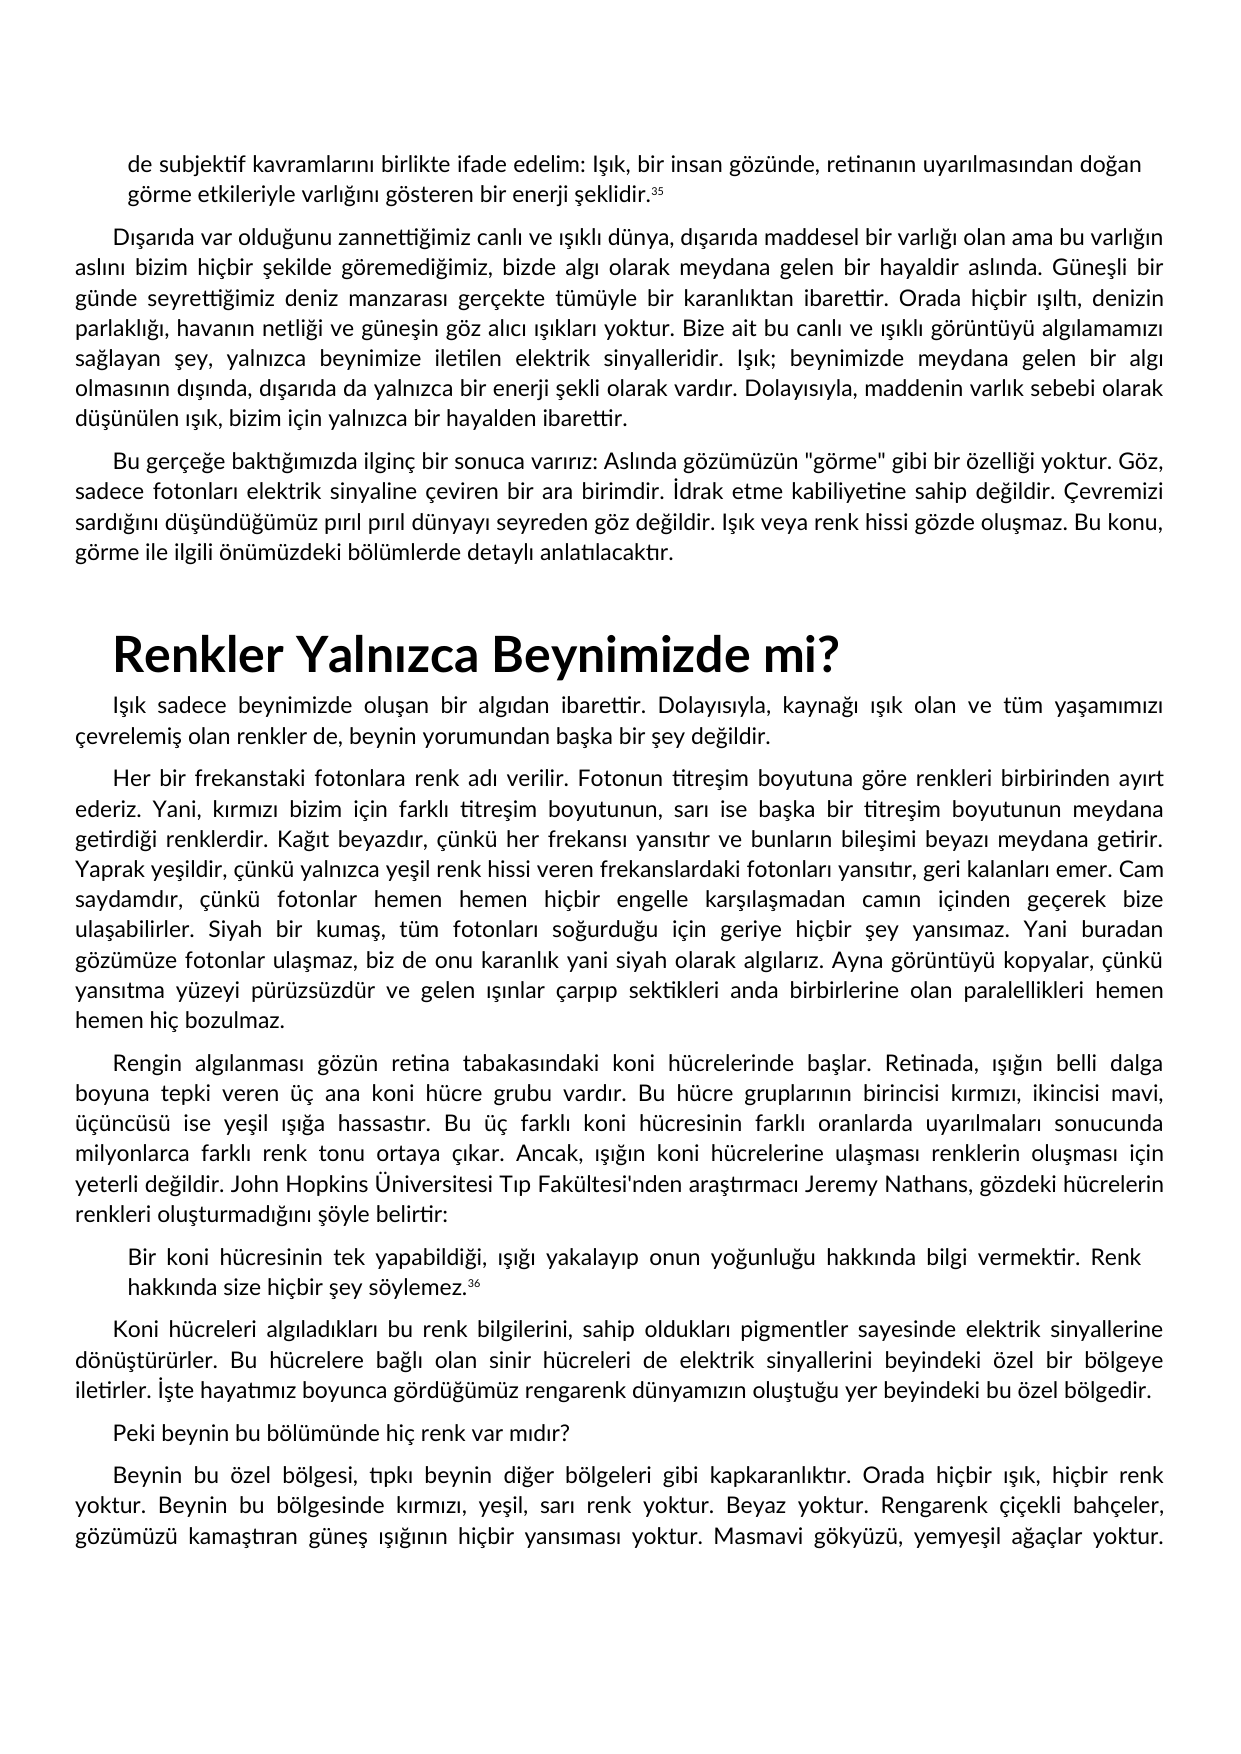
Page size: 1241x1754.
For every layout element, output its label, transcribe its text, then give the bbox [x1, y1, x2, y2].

subtitle Renkler Yalnızca Beynimizde mi? [112, 623, 1165, 683]
text Dışarıda var olduğunu zannettiğimiz canlı ve ışıklı dünya, dışarıda maddesel bir varlığı olan ama bu varlığın aslını bizim hiçbir şekilde göremediğimiz, bizde algı olarak meydana gelen bir hayaldir aslında. Güneşli bir günde seyrettiğimiz deniz manzarası gerçekte tümüyle bir karanlıktan ibarettir. Orada hiçbir ışıltı, denizin parlaklığı, havanın netliği ve güneşin göz alıcı ışıkları yoktur. Bize ait bu canlı ve ışıklı görüntüyü algılamamızı sağlayan şey, yalnızca beynimize iletilen elektrik sinyalleridir. Işık; beynimizde meydana gelen bir algı olmasının dışında, dışarıda da yalnızca bir enerji şekli olarak vardır. Dolayısıyla, maddenin varlık sebebi olarak düşünülen ışık, bizim için yalnızca bir hayalden ibarettir. [75, 223, 1165, 432]
text Her bir frekanstaki fotonlara renk adı verilir. Fotonun titreşim boyutuna göre renkleri birbirinden ayırt ederiz. Yani, kırmızı bizim için farklı titreşim boyutunun, sarı ise başka bir titreşim boyutunun meydana getirdiği renklerdir. Kağıt beyazdır, çünkü her frekansı yansıtır ve bunların bileşimi beyazı meydana getirir. Yaprak yeşildir, çünkü yalnızca yeşil renk hissi veren frekanslardaki fotonları yansıtır, geri kalanları emer. Cam saydamdır, çünkü fotonlar hemen hemen hiçbir engelle karşılaşmadan camın içinden geçerek bize ulaşabilirler. Siyah bir kumaş, tüm fotonları soğurduğu için geriye hiçbir şey yansımaz. Yani buradan gözümüze fotonlar ulaşmaz, biz de onu karanlık yani siyah olarak algılarız. Ayna görüntüyü kopyalar, çünkü yansıtma yüzeyi pürüzsüzdür ve gelen ışınlar çarpıp sektikleri anda birbirlerine olan paralellikleri hemen hemen hiç bozulmaz. [75, 764, 1165, 1033]
text de subjektif kavramlarını birlikte ifade edelim: Işık, bir insan gözünde, retinanın uyarılmasından doğan görme etkileriyle varlığını gösteren bir enerji şeklidir.35 [127, 150, 1143, 208]
text Rengin algılanması gözün retina tabakasındaki koni hücrelerinde başlar. Retinada, ışığın belli dalga boyuna tepki veren üç ana koni hücre grubu vardır. Bu hücre gruplarının birincisi kırmızı, ikincisi mavi, üçüncüsü ise yeşil ışığa hassastır. Bu üç farklı koni hücresinin farklı oranlarda uyarılmaları sonucunda milyonlarca farklı renk tonu ortaya çıkar. Ancak, ışığın koni hücrelerine ulaşması renklerin oluşması için yeterli değildir. John Hopkins Üniversitesi Tıp Fakültesi'nden araştırmacı Jeremy Nathans, gözdeki hücrelerin renkleri oluşturmadığını şöyle belirtir: [75, 1048, 1165, 1227]
text Bir koni hücresinin tek yapabildiği, ışığı yakalayıp onun yoğunluğu hakkında bilgi vermektir. Renk hakkında size hiçbir şey söylemez.36 [127, 1242, 1143, 1300]
text Beynin bu özel bölgesi, tıpkı beynin diğer bölgeleri gibi kapkaranlıktır. Orada hiçbir ışık, hiçbir renk yoktur. Beynin bu bölgesinde kırmızı, yeşil, sarı renk yoktur. Beyaz yoktur. Rengarenk çiçekli bahçeler, gözümüzü kamaştıran güneş ışığının hiçbir yansıması yoktur. Masmavi gökyüzü, yemyeşil ağaçlar yoktur. [75, 1461, 1165, 1549]
text Peki beynin bu bölümünde hiç renk var mıdır? [75, 1418, 1165, 1446]
text Bu gerçeğe baktığımızda ilginç bir sonuca varırız: Aslında gözümüzün "görme" gibi bir özelliği yoktur. Göz, sadece fotonları elektrik sinyaline çeviren bir ara birimdir. İdrak etme kabiliyetine sahip değildir. Çevremizi sardığını düşündüğümüz pırıl pırıl dünyayı seyreden göz değildir. Işık veya renk hissi gözde oluşmaz. Bu konu, görme ile ilgili önümüzdeki bölümlerde detaylı anlatılacaktır. [75, 447, 1165, 565]
text Işık sadece beynimizde oluşan bir algıdan ibarettir. Dolayısıyla, kaynağı ışık olan ve tüm yaşamımızı çevrelemiş olan renkler de, beynin yorumundan başka bir şey değildir. [75, 691, 1165, 749]
text Koni hücreleri algıladıkları bu renk bilgilerini, sahip oldukları pigmentler sayesinde elektrik sinyallerine dönüştürürler. Bu hücrelere bağlı olan sinir hücreleri de elektrik sinyallerini beyindeki özel bir bölgeye iletirler. İşte hayatımız boyunca gördüğümüz rengarenk dünyamızın oluştuğu yer beyindeki bu özel bölgedir. [75, 1315, 1165, 1403]
